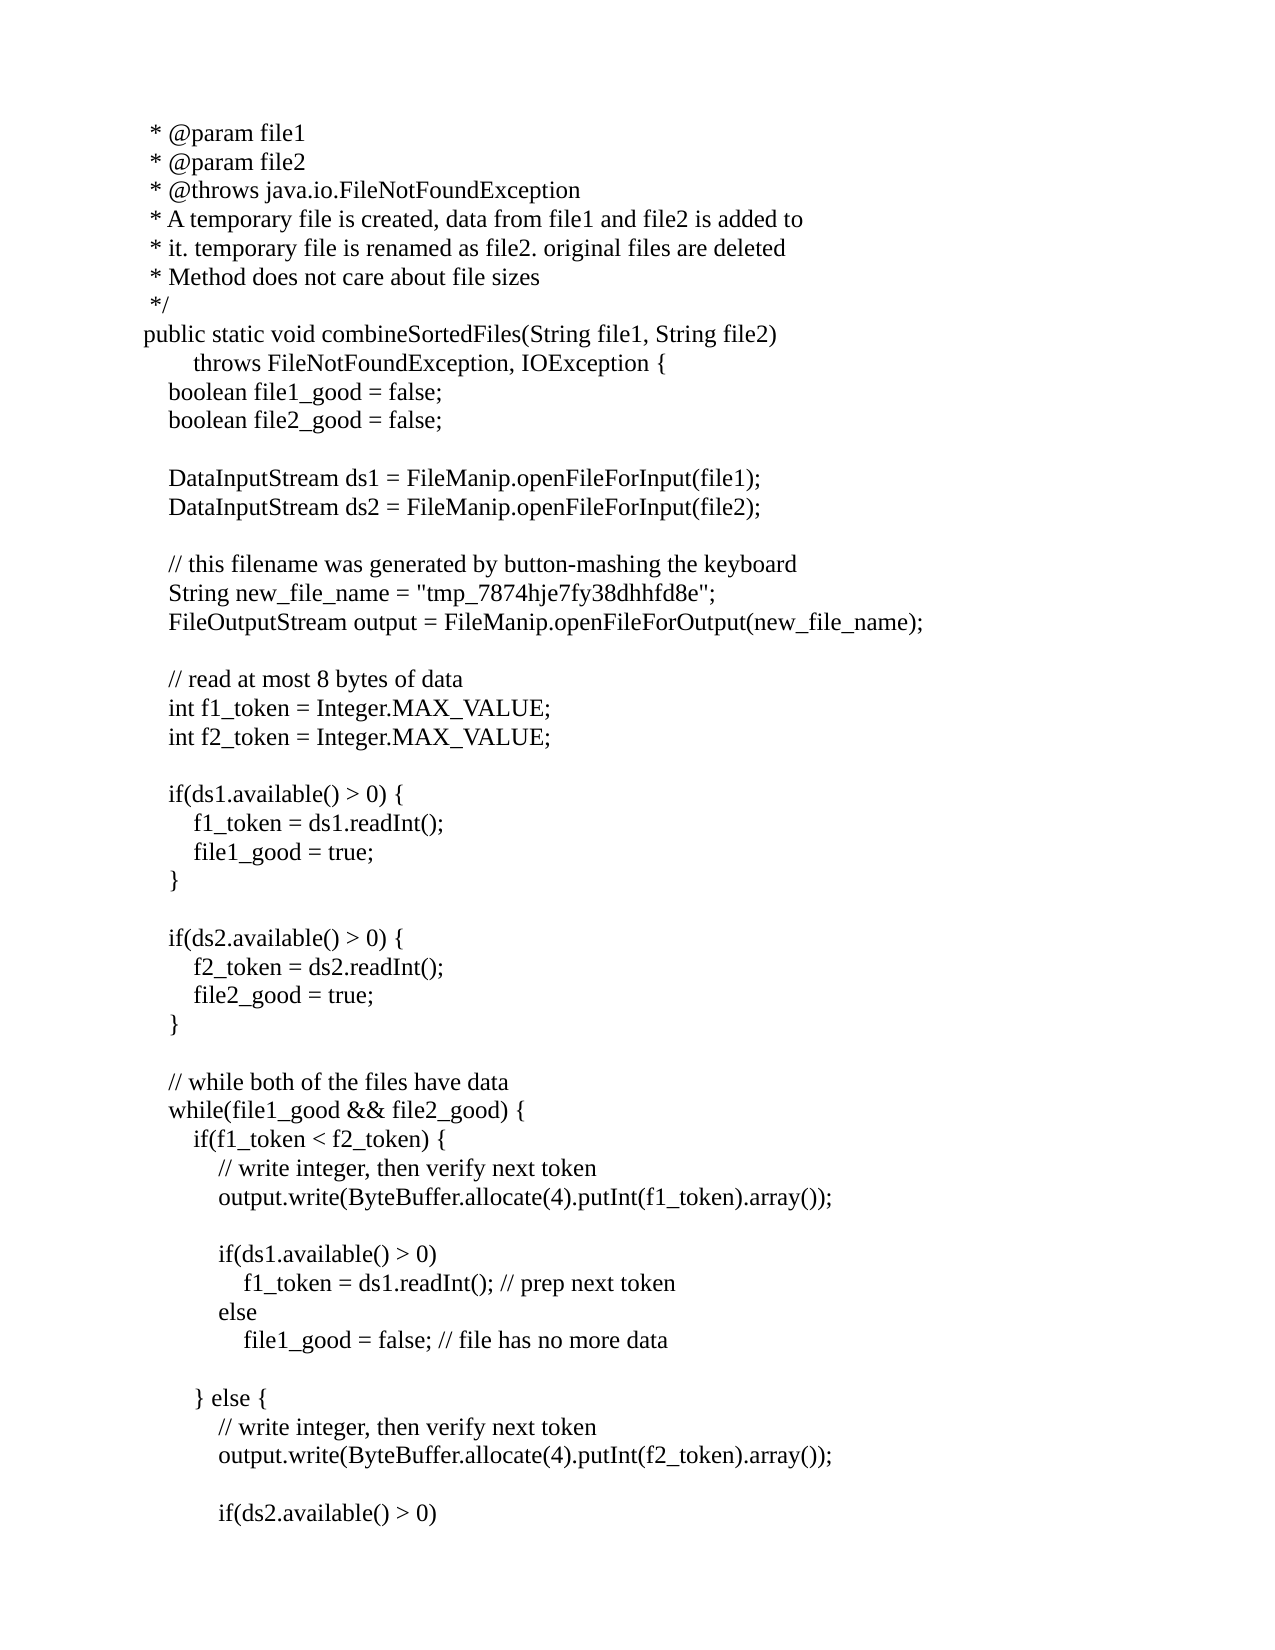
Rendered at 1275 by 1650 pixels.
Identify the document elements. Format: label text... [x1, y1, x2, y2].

text // while both of the files have data [118, 1067, 1157, 1096]
text String new_file_name = "tmp_7874hje7fy38dhhfd8e"; [118, 578, 1157, 607]
text * Method does not care about file sizes [118, 262, 1157, 291]
text throws FileNotFoundException, IOException { [118, 348, 1157, 377]
text f2_token = ds2.readInt(); [118, 952, 1157, 981]
text boolean file2_good = false; [118, 406, 1157, 434]
text int f1_token = Integer.MAX_VALUE; [118, 693, 1157, 722]
text while(file1_good && file2_good) { [118, 1096, 1157, 1124]
text */ [118, 291, 1157, 319]
text // this filename was generated by button-mashing the keyboard [118, 549, 1157, 578]
text // read at most 8 bytes of data [118, 664, 1157, 693]
text DataInputStream ds2 = FileManip.openFileForInput(file2); [118, 492, 1157, 521]
text if(f1_token < f2_token) { [118, 1124, 1157, 1153]
text DataInputStream ds1 = FileManip.openFileForInput(file1); [118, 463, 1157, 492]
text // write integer, then verify next token [118, 1153, 1157, 1182]
text output.write(ByteBuffer.allocate(4).putInt(f2_token).array()); [118, 1441, 1157, 1469]
text if(ds2.available() > 0) { [118, 923, 1157, 952]
text public static void combineSortedFiles(String file1, String file2) [118, 319, 1157, 348]
text if(ds1.available() > 0) [118, 1239, 1157, 1268]
text file2_good = true; [118, 981, 1157, 1009]
text f1_token = ds1.readInt(); // prep next token [118, 1268, 1157, 1297]
text * @throws java.io.FileNotFoundException [118, 176, 1157, 204]
text } [118, 1009, 1157, 1038]
text // write integer, then verify next token [118, 1412, 1157, 1441]
text FileOutputStream output = FileManip.openFileForOutput(new_file_name); [118, 607, 1157, 636]
text boolean file1_good = false; [118, 377, 1157, 406]
text output.write(ByteBuffer.allocate(4).putInt(f1_token).array()); [118, 1182, 1157, 1211]
text if(ds2.available() > 0) [118, 1498, 1157, 1527]
text file1_good = false; // file has no more data [118, 1326, 1157, 1354]
text } [118, 866, 1157, 894]
text file1_good = true; [118, 837, 1157, 866]
text f1_token = ds1.readInt(); [118, 808, 1157, 837]
text * it. temporary file is renamed as file2. original files are deleted [118, 233, 1157, 262]
text * @param file1 [118, 118, 1157, 147]
text else [118, 1297, 1157, 1326]
text int f2_token = Integer.MAX_VALUE; [118, 722, 1157, 751]
text if(ds1.available() > 0) { [118, 779, 1157, 808]
text * A temporary file is created, data from file1 and file2 is added to [118, 204, 1157, 233]
text } else { [118, 1383, 1157, 1412]
text * @param file2 [118, 147, 1157, 176]
